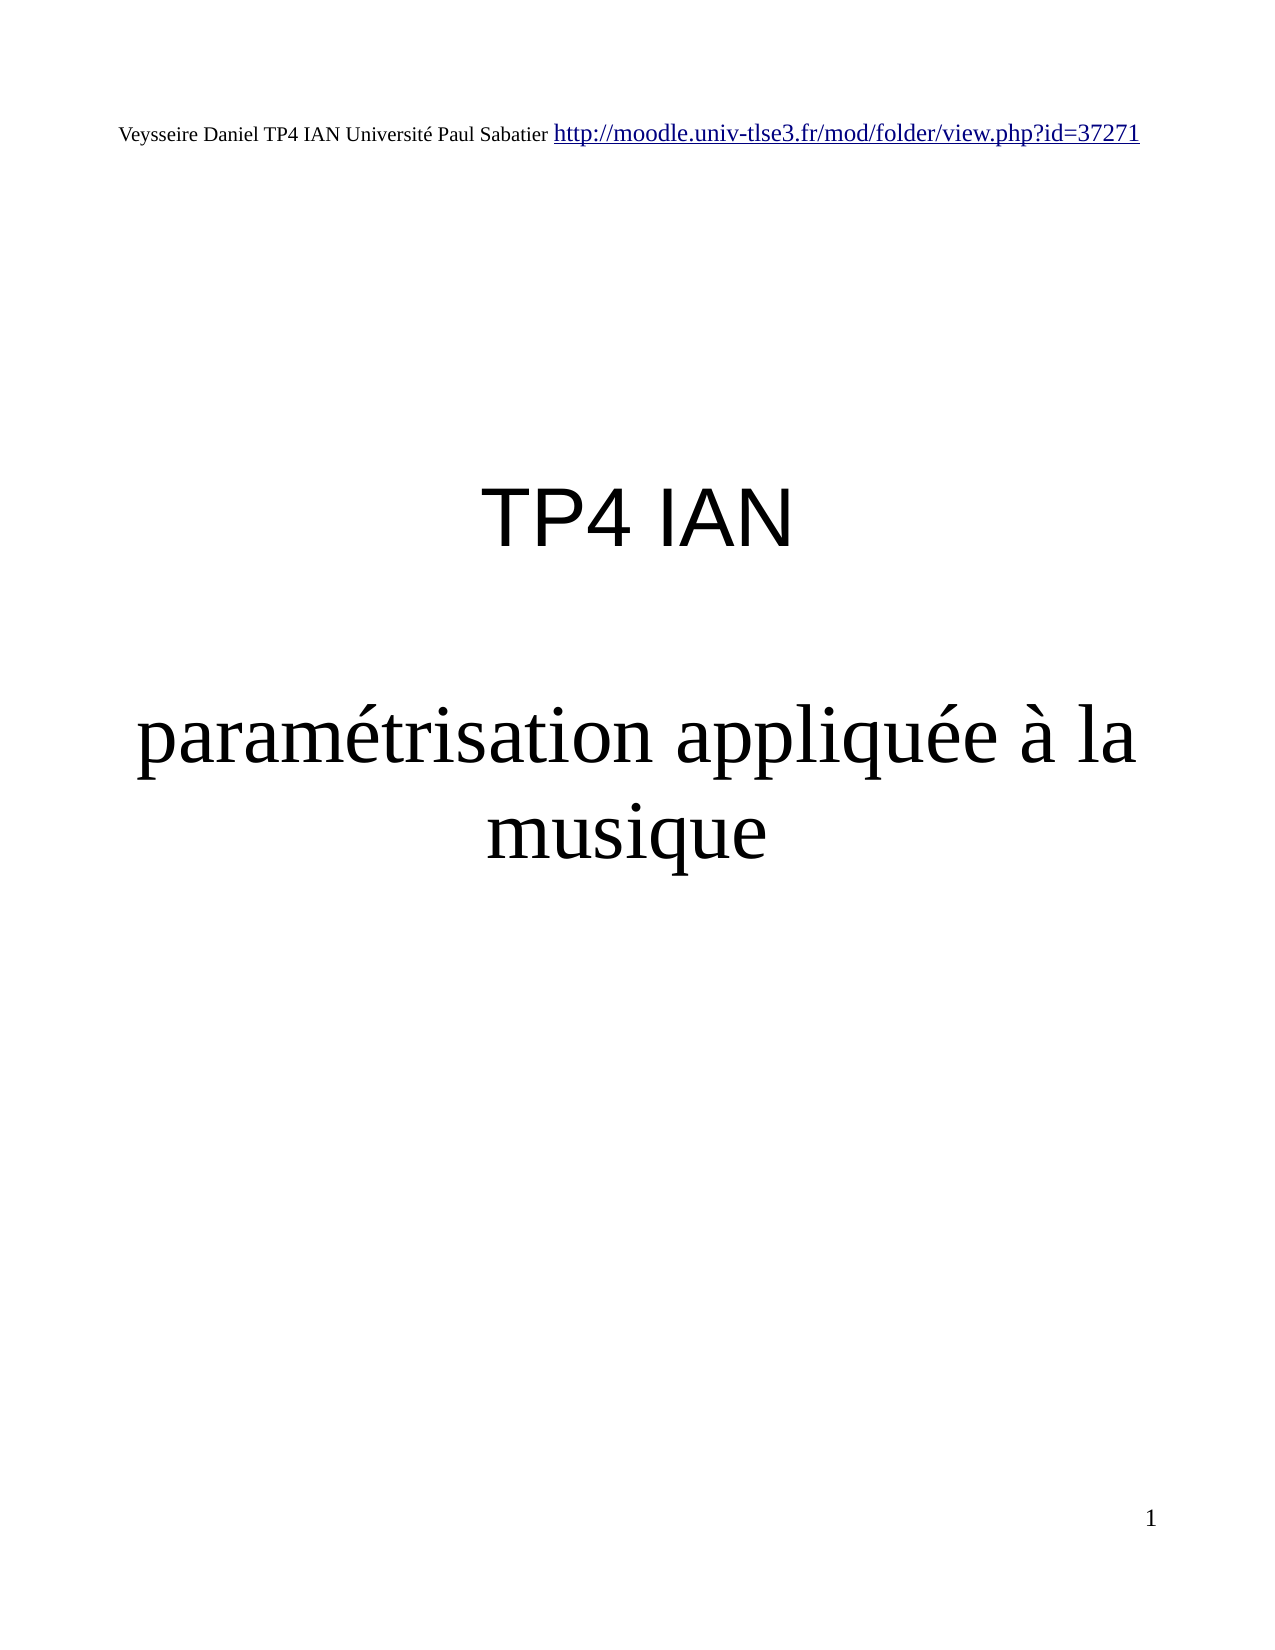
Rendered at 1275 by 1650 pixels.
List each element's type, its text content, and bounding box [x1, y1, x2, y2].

text paramétrisation appliquée à la musique [118, 685, 1157, 876]
subtitle TP4 IAN [118, 468, 1157, 564]
